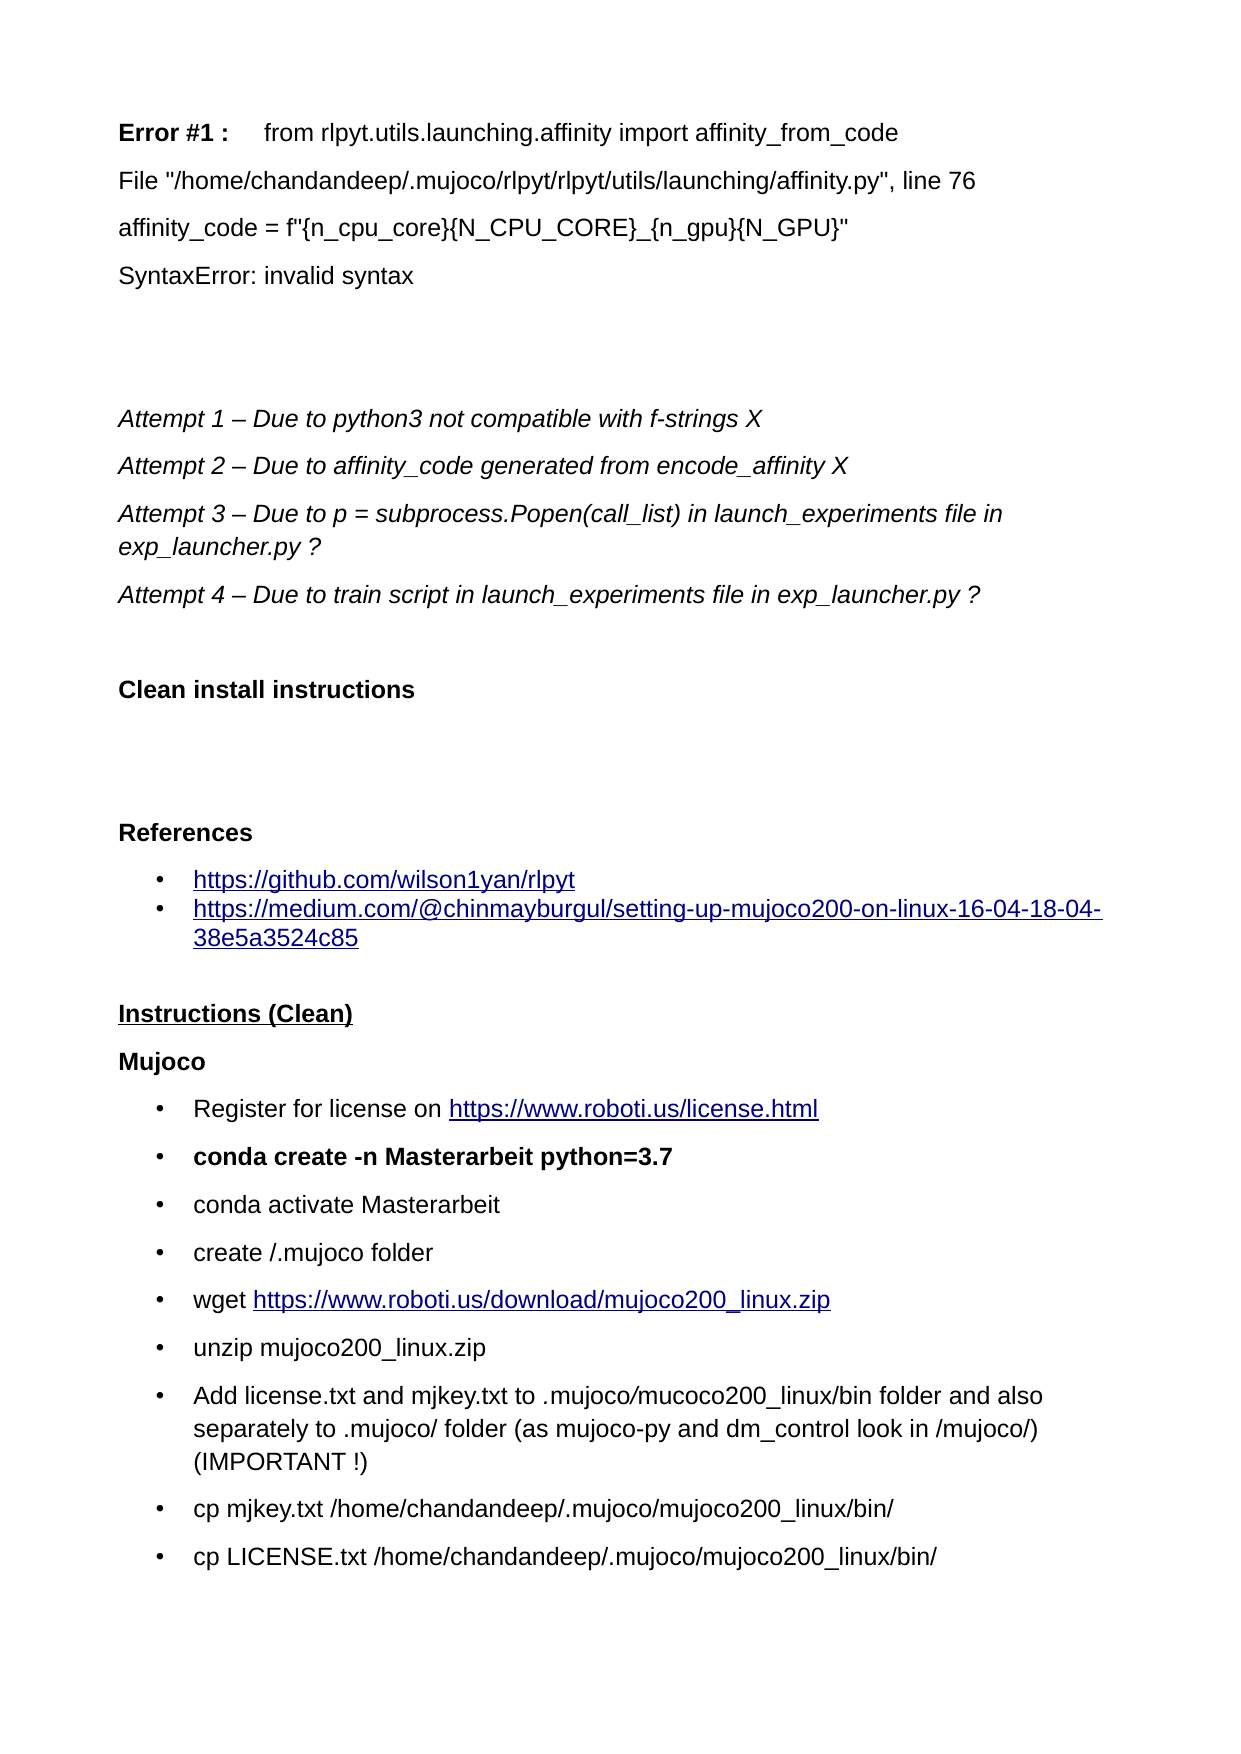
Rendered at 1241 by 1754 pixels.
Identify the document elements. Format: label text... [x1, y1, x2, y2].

list https://medium.com/@chinmayburgul/setting-up-mujoco200-on-linux-16-04-18-04-38e5a3524c85 [156, 894, 1122, 952]
list cp LICENSE.txt /home/chandandeep/.mujoco/mujoco200_linux/bin/ [156, 1542, 1122, 1571]
list conda create -n Masterarbeit python=3.7 [156, 1142, 1122, 1171]
text Attempt 2 – Due to affinity_code generated from encode_affinity X [118, 451, 1122, 480]
text Attempt 4 – Due to train script in launch_experiments file in exp_launcher.py ? [118, 579, 1122, 608]
text Mujoco [118, 1047, 1122, 1076]
list https://github.com/wilson1yan/rlpyt [156, 865, 1122, 894]
text Error #1 : from rlpyt.utils.launching.affinity import affinity_from_code [118, 118, 1122, 147]
text Attempt 3 – Due to p = subprocess.Popen(call_list) in launch_experiments file in exp_launcher.py ? [118, 499, 1122, 561]
list conda activate Masterarbeit [156, 1190, 1122, 1219]
text Attempt 1 – Due to python3 not compatible with f-strings X [118, 404, 1122, 432]
text File "/home/chandandeep/.mujoco/rlpyt/rlpyt/utils/launching/affinity.py", line 76 [118, 166, 1122, 194]
text Instructions (Clean) [118, 999, 1122, 1028]
list Add license.txt and mjkey.txt to .mujoco/mucoco200_linux/bin folder and also separately to .mujoco/ folder (as mujoco-py and dm_control look in /mujoco/) (IMPORTANT !) [156, 1381, 1122, 1476]
list unzip mujoco200_linux.zip [156, 1333, 1122, 1362]
list create /.mujoco folder [156, 1238, 1122, 1266]
text References [118, 818, 1122, 846]
list cp mjkey.txt /home/chandandeep/.mujoco/mujoco200_linux/bin/ [156, 1494, 1122, 1523]
list Register for license on https://www.roboti.us/license.html [156, 1094, 1122, 1123]
text Clean install instructions [118, 675, 1122, 703]
text SyntaxError: invalid syntax [118, 261, 1122, 290]
list wget https://www.roboti.us/download/mujoco200_linux.zip [156, 1285, 1122, 1314]
text affinity_code = f"{n_cpu_core}{N_CPU_CORE}_{n_gpu}{N_GPU}" [118, 213, 1122, 242]
